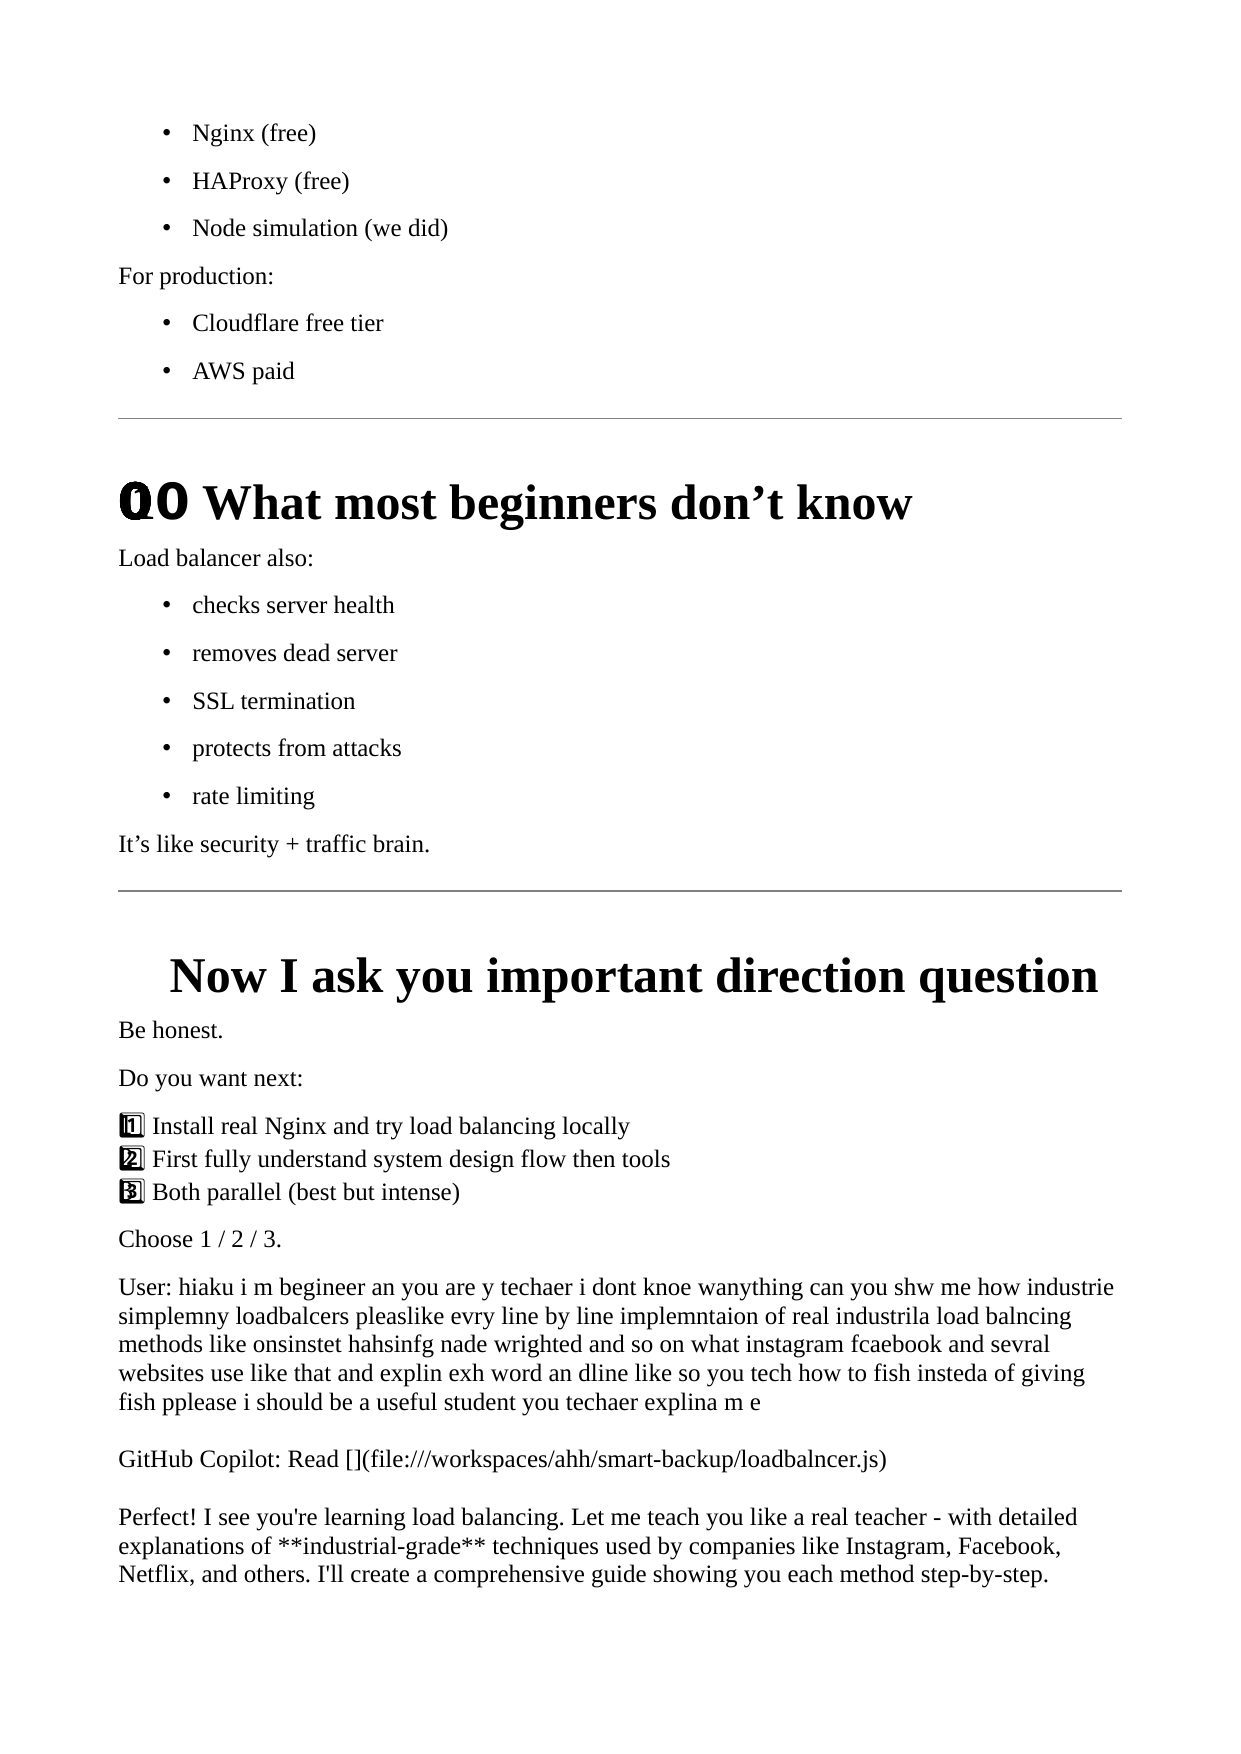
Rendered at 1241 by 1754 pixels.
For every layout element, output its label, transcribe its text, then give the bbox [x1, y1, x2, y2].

text Choose 1 / 2 / 3. [118, 1224, 1122, 1253]
text Be honest. [118, 1016, 1122, 1044]
text It’s like security + traffic brain. [118, 829, 1122, 857]
text User: hiaku i m begineer an you are y techaer i dont knoe wanything can you shw me how industrie simplemny loadbalcers pleaslike evry line by line implemntaion of real industrila load balncing methods like onsinstet hahsinfg nade wrighted and so on what instagram fcaebook and sevral websites use like that and explin exh word an dline like so you tech how to fish insteda of giving fish pplease i should be a useful student you techaer explina m e [118, 1272, 1122, 1416]
list AWS paid [162, 356, 1122, 385]
text 1️⃣ Install real Nginx and try load balancing locally 2️⃣ First fully understand system design flow then tools 3️⃣ Both parallel (best but intense) [118, 1111, 1122, 1206]
subtitle 🧠 10️⃣ What most beginners don’t know [118, 473, 1122, 531]
list checks server health [162, 591, 1122, 619]
subtitle 🧠 Now I ask you important direction question [118, 946, 1122, 1003]
text Perfect! I see you're learning load balancing. Let me teach you like a real teacher - with detailed explanations of **industrial-grade** techniques used by companies like Instagram, Facebook, Netflix, and others. I'll create a comprehensive guide showing you each method step-by-step. [118, 1502, 1122, 1588]
text Load balancer also: [118, 543, 1122, 572]
text Do you want next: [118, 1063, 1122, 1092]
text GitHub Copilot: Read [](file:///workspaces/ahh/smart-backup/loadbalncer.js) [118, 1444, 1122, 1473]
text For production: [118, 261, 1122, 290]
list HAProxy (free) [162, 166, 1122, 194]
list protects from attacks [162, 733, 1122, 762]
list rate limiting [162, 781, 1122, 810]
list Cloudflare free tier [162, 308, 1122, 337]
list removes dead server [162, 638, 1122, 667]
list Node simulation (we did) [162, 213, 1122, 242]
list Nginx (free) [162, 118, 1122, 147]
list SSL termination [162, 686, 1122, 714]
